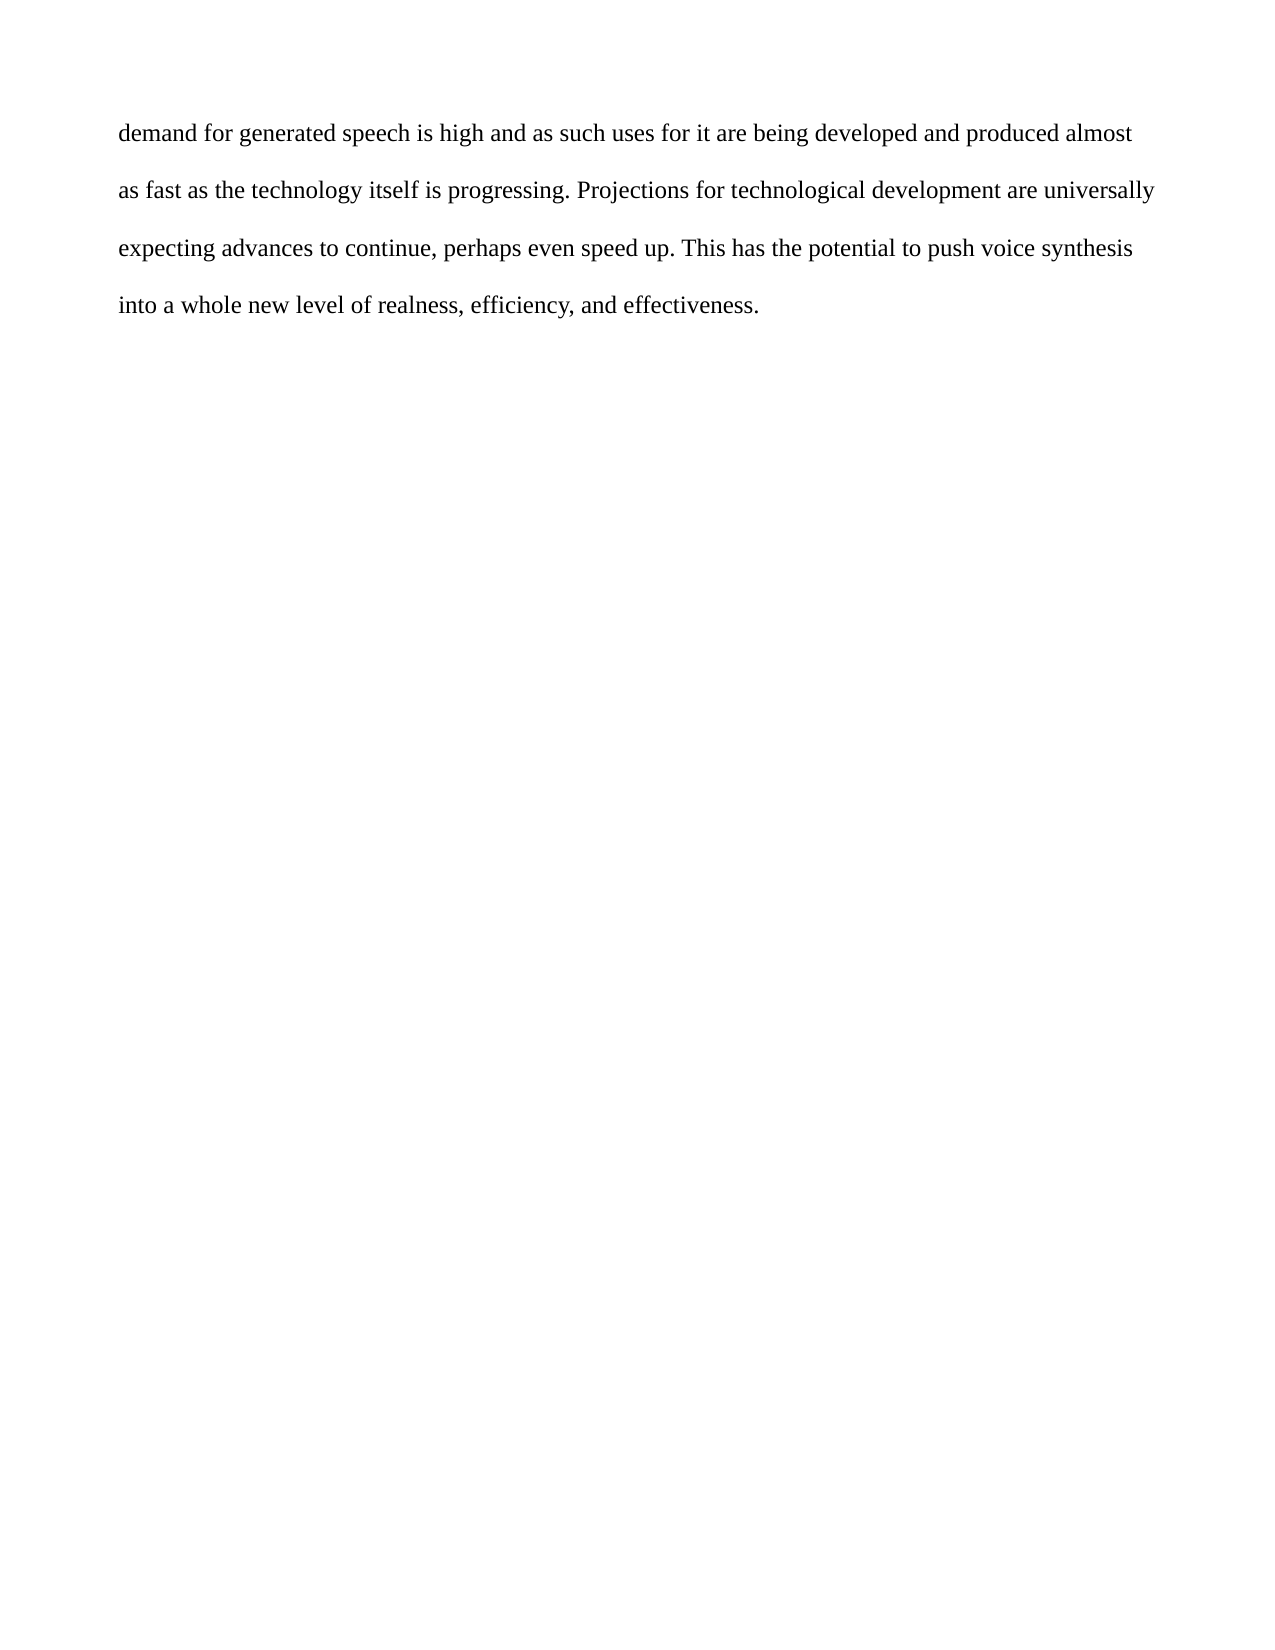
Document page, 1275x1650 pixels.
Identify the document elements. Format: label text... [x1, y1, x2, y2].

text expecting advances to continue, perhaps even speed up. This has the potential to push voice synthesis into a whole new level of realness, efficiency, and effectiveness. [118, 233, 1157, 319]
text demand for generated speech is high and as such uses for it are being developed and produced almost as fast as the technology itself is progressing. Projections for technological development are universally [118, 118, 1157, 204]
